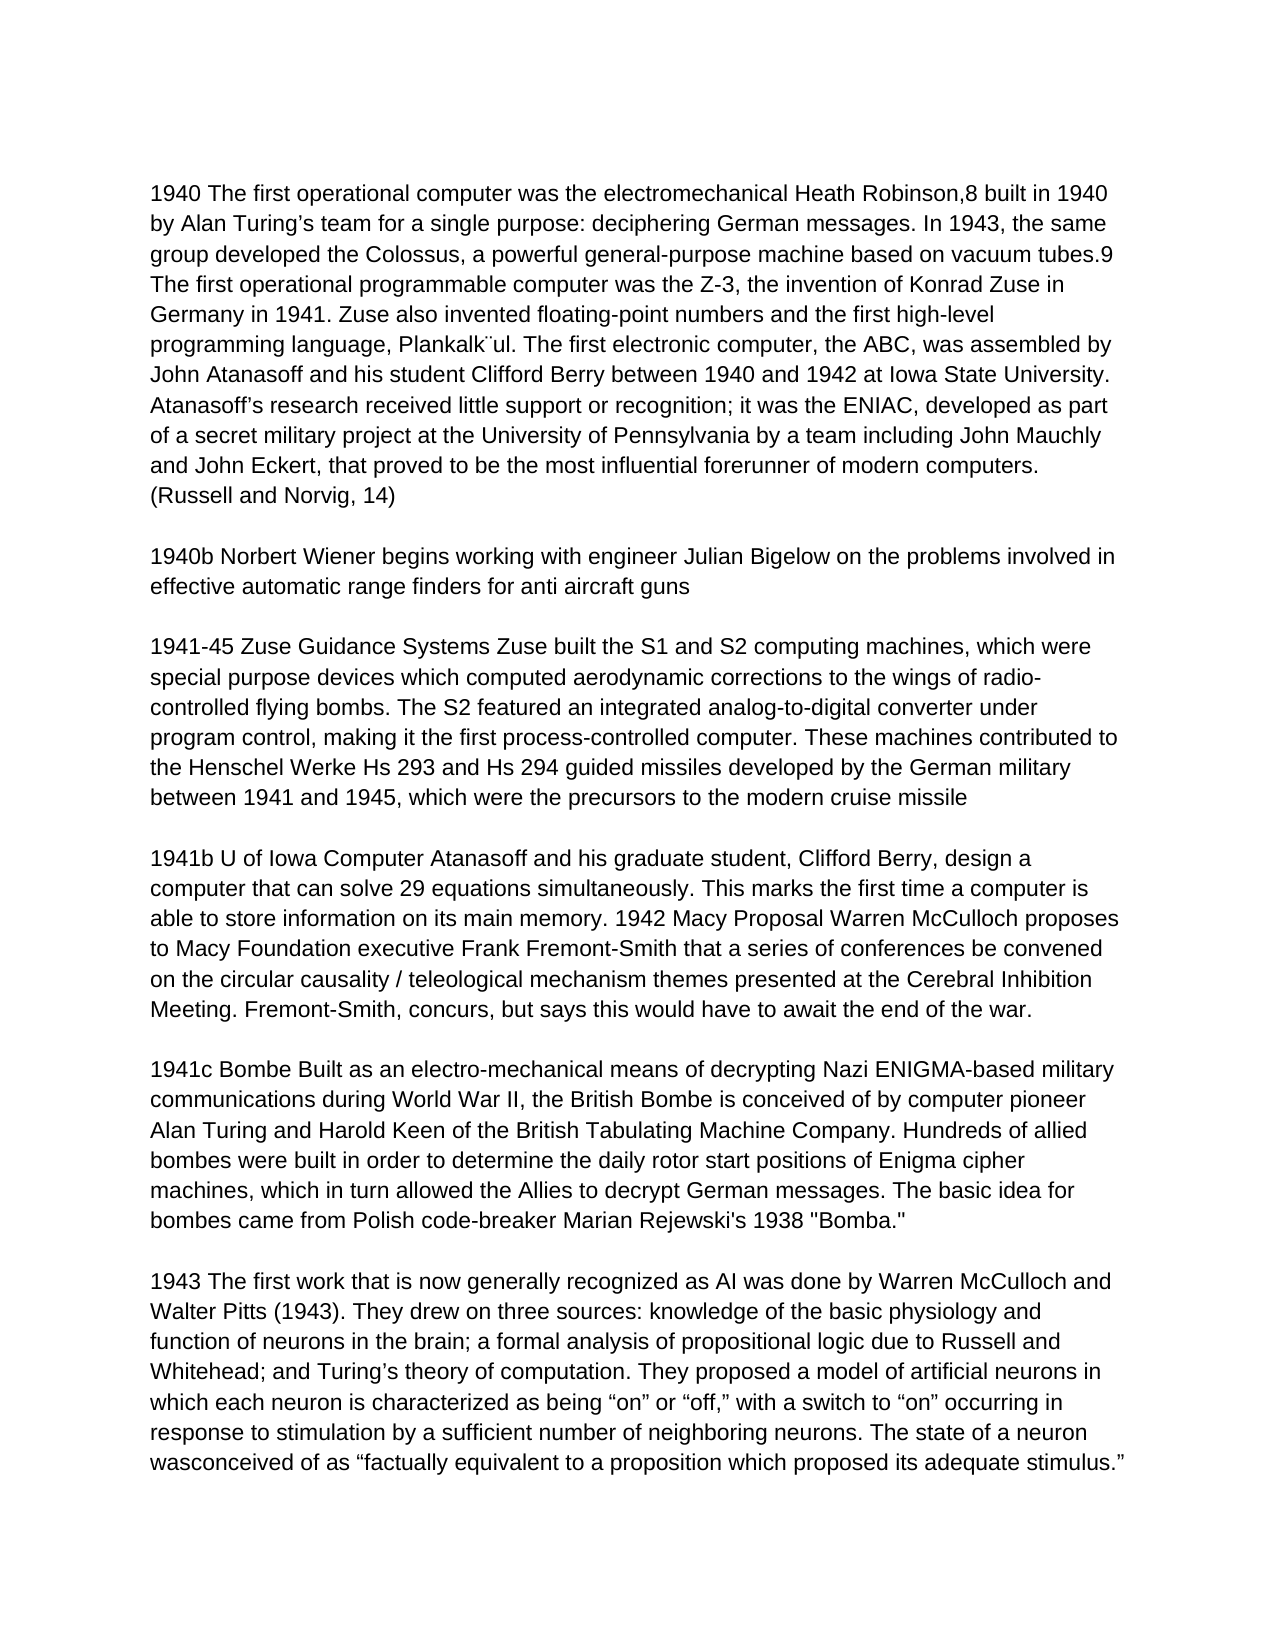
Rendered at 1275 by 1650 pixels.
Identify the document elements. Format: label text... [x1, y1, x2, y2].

text 1940 The first operational computer was the electromechanical Heath Robinson,8 built in 1940 by Alan Turing’s team for a single purpose: deciphering German messages. In 1943, the same group developed the Colossus, a powerful general-purpose machine based on vacuum tubes.9 The first operational programmable computer was the Z-3, the invention of Konrad Zuse in Germany in 1941. Zuse also invented floating-point numbers and the first high-level programming language, Plankalk¨ul. The first electronic computer, the ABC, was assembled by John Atanasoff and his student Clifford Berry between 1940 and 1942 at Iowa State University. Atanasoff’s research received little support or recognition; it was the ENIAC, developed as part of a secret military project at the University of Pennsylvania by a team including John Mauchly and John Eckert, that proved to be the most influential forerunner of modern computers. (Russell and Norvig, 14) 1940b Norbert Wiener begins working with engineer Julian Bigelow on the problems involved in effective automatic range finders for anti aircraft guns 1941-45 Zuse Guidance Systems Zuse built the S1 and S2 computing machines, which were special purpose devices which computed aerodynamic corrections to the wings of radio-controlled flying bombs. The S2 featured an integrated analog-to-digital converter under program control, making it the first process-controlled computer. These machines contributed to the Henschel Werke Hs 293 and Hs 294 guided missiles developed by the German military between 1941 and 1945, which were the precursors to the modern cruise missile 1941b U of Iowa Computer Atanasoff and his graduate student, Clifford Berry, design a computer that can solve 29 equations simultaneously. This marks the first time a computer is able to store information on its main memory. 1942 Macy Proposal Warren McCulloch proposes to Macy Foundation executive Frank Fremont-Smith that a series of conferences be convened on the circular causality / teleological mechanism themes presented at the Cerebral Inhibition Meeting. Fremont-Smith, concurs, but says this would have to await the end of the war. 1941c Bombe Built as an electro-mechanical means of decrypting Nazi ENIGMA-based military communications during World War II, the British Bombe is conceived of by computer pioneer Alan Turing and Harold Keen of the British Tabulating Machine Company. Hundreds of allied bombes were built in order to determine the daily rotor start positions of Enigma cipher machines, which in turn allowed the Allies to decrypt German messages. The basic idea for bombes came from Polish code-breaker Marian Rejewski's 1938 "Bomba." 1943 The first work that is now generally recognized as AI was done by Warren McCulloch and Walter Pitts (1943). They drew on three sources: knowledge of the basic physiology and function of neurons in the brain; a formal analysis of propositional logic due to Russell and Whitehead; and Turing’s theory of computation. They proposed a model of artificial neurons in which each neuron is characterized as being “on” or “off,” with a switch to “on” occurring in response to stimulation by a sufficient number of neighboring neurons. The state of a neuron wasconceived of as “factually equivalent to a proposition which proposed its adequate stimulus.” [150, 150, 1125, 1475]
